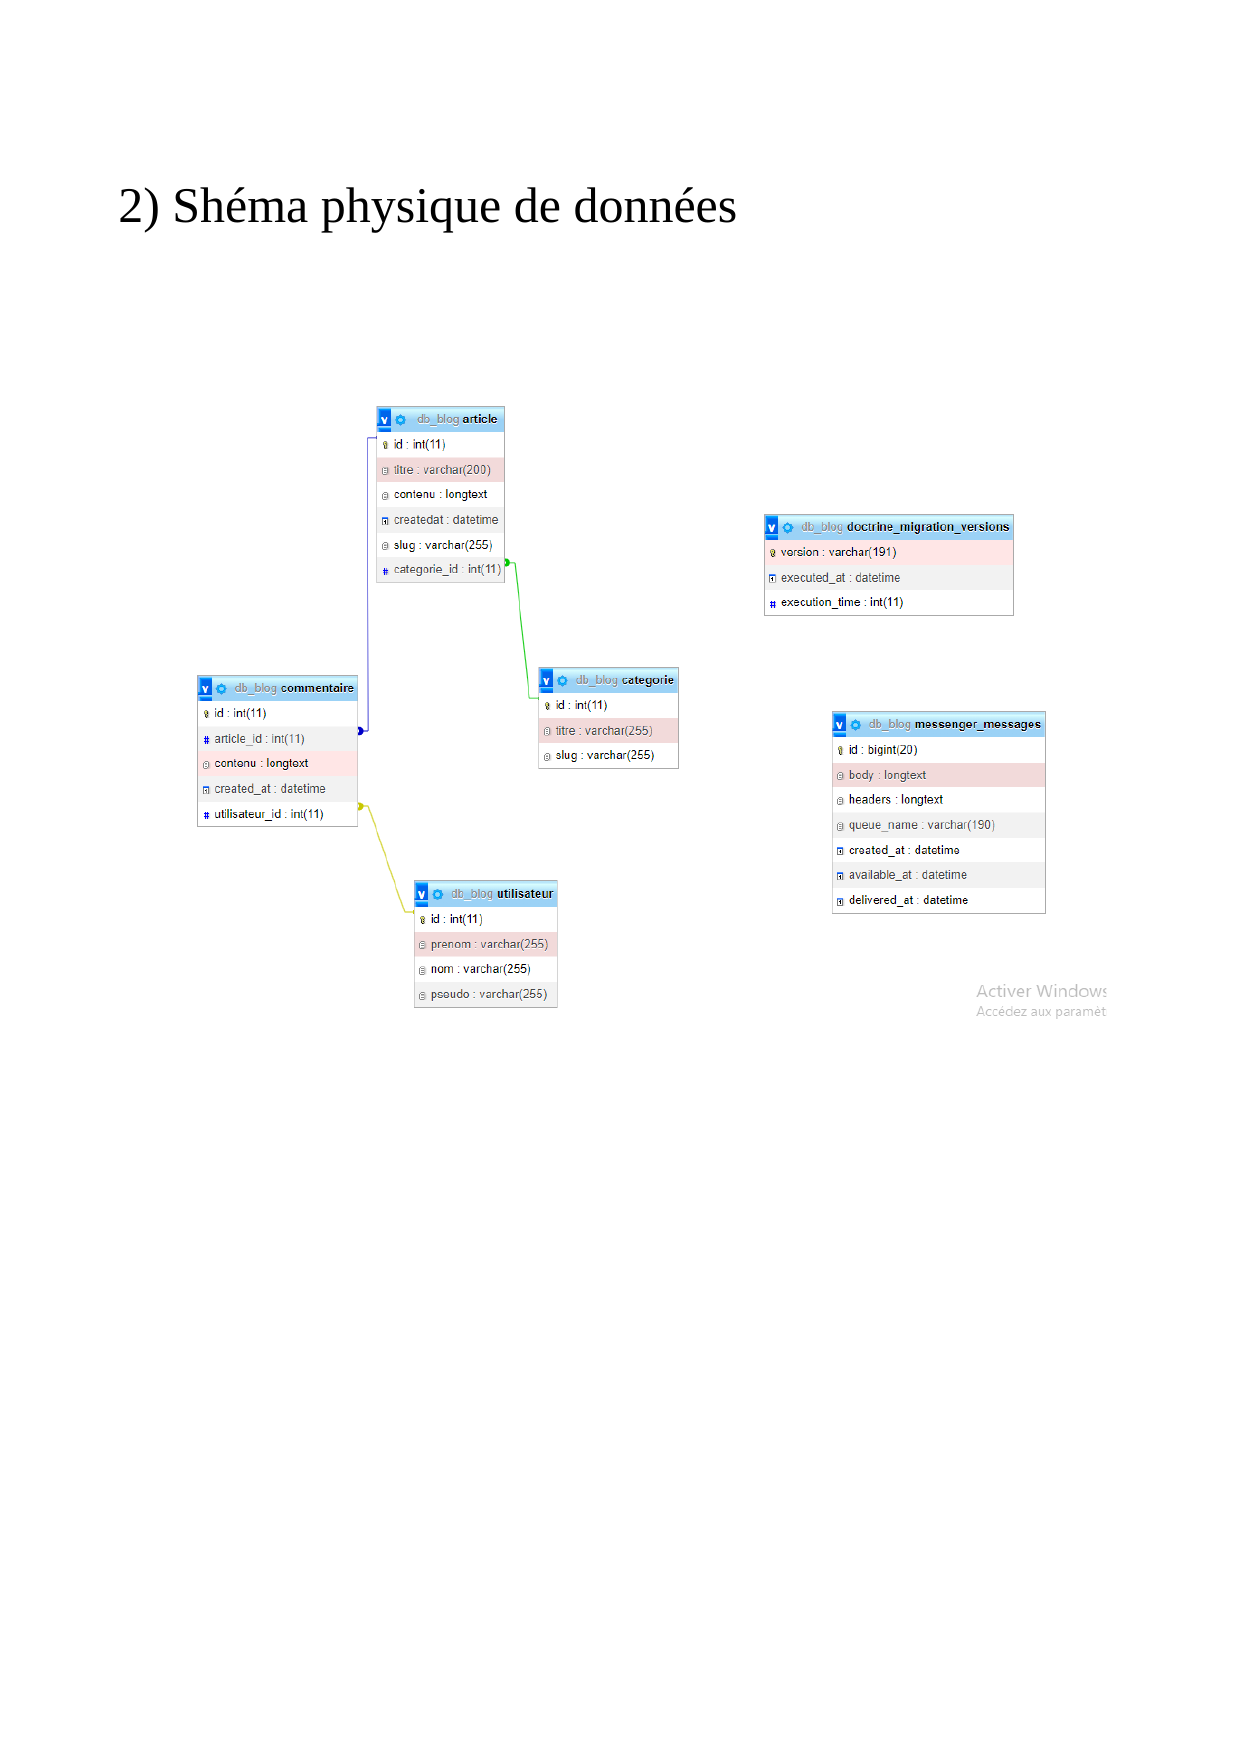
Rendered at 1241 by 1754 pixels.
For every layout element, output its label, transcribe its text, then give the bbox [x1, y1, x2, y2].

picture [102, 334, 1107, 1043]
text 2) Shéma physique de données [118, 176, 1122, 233]
